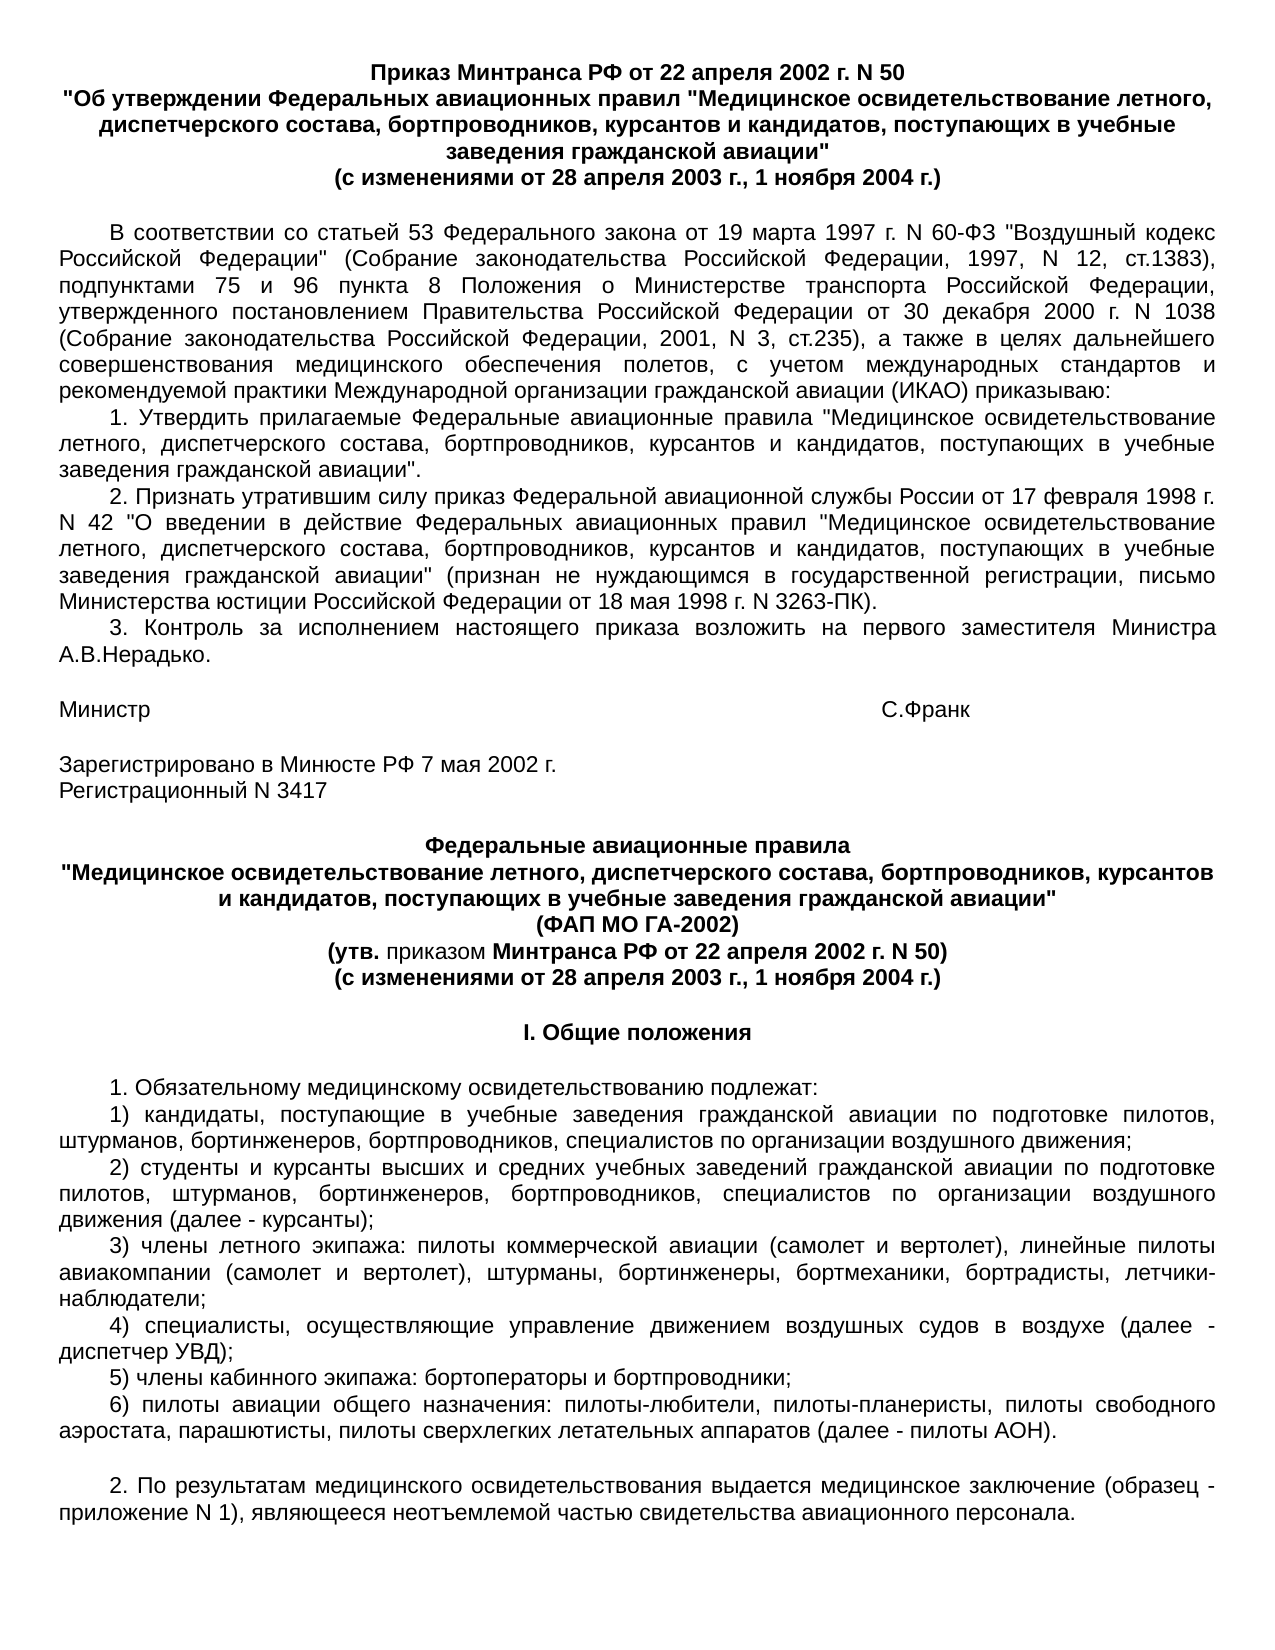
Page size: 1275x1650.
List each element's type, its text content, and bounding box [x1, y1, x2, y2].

text (ФАП МО ГА-2002) [58, 911, 1216, 938]
text 2. По результатам медицинского освидетельствования выдается медицинское заключение (образец - приложение N 1), являющееся неотъемлемой частью свидетельства авиационного персонала. [58, 1472, 1216, 1525]
text 3. Контроль за исполнением настоящего приказа возложить на первого заместителя Министра А.В.Нерадько. [58, 614, 1216, 667]
text 2. Признать утратившим силу приказ Федеральной авиационной службы России от 17 февраля 1998 г. N 42 "О введении в действие Федеральных авиационных правил "Медицинское освидетельствование летного, диспетчерского состава, бортпроводников, курсантов и кандидатов, поступающих в учебные заведения гражданской авиации" (признан не нуждающимся в государственной регистрации, письмо Министерства юстиции Российской Федерации от 18 мая 1998 г. N 3263-ПК). [58, 483, 1216, 614]
text Зарегистрировано в Минюсте РФ 7 мая 2002 г. [58, 751, 1216, 777]
text Приказ Минтранса РФ от 22 апреля 2002 г. N 50 [58, 58, 1216, 85]
text 4) специалисты, осуществляющие управление движением воздушных судов в воздухе (далее - диспетчер УВД); [58, 1312, 1216, 1364]
text (утв. приказом Минтранса РФ от 22 апреля 2002 г. N 50) [58, 938, 1216, 964]
text 6) пилоты авиации общего назначения: пилоты-любители, пилоты-планеристы, пилоты свободного аэростата, парашютисты, пилоты сверхлегких летательных аппаратов (далее - пилоты АОН). [58, 1391, 1216, 1443]
text "Медицинское освидетельствование летного, диспетчерского состава, бортпроводников, курсантов и кандидатов, поступающих в учебные заведения гражданской авиации" [58, 859, 1216, 911]
text (с изменениями от 28 апреля 2003 г., 1 ноября 2004 г.) [58, 964, 1216, 991]
text Федеральные авиационные правила [58, 832, 1216, 859]
text В соответствии со статьей 53 Федерального закона от 19 марта 1997 г. N 60-ФЗ "Воздушный кодекс Российской Федерации" (Собрание законодательства Российской Федерации, 1997, N 12, ст.1383), подпунктами 75 и 96 пункта 8 Положения о Министерстве транспорта Российской Федерации, утвержденного постановлением Правительства Российской Федерации от 30 декабря 2000 г. N 1038 (Собрание законодательства Российской Федерации, 2001, N 3, ст.235), а также в целях дальнейшего совершенствования медицинского обеспечения полетов, с учетом международных стандартов и рекомендуемой практики Международной организации гражданской авиации (ИКАО) приказываю: [58, 219, 1216, 403]
text 1) кандидаты, поступающие в учебные заведения гражданской авиации по подготовке пилотов, штурманов, бортинженеров, бортпроводников, специалистов по организации воздушного движения; [58, 1101, 1216, 1153]
text 1. Обязательному медицинскому освидетельствованию подлежат: [58, 1074, 1216, 1101]
text I. Общие положения [58, 1019, 1216, 1046]
text Регистрационный N 3417 [58, 777, 1216, 804]
text (с изменениями от 28 апреля 2003 г., 1 ноября 2004 г.) [58, 164, 1216, 190]
text "Об утверждении Федеральных авиационных правил "Медицинское освидетельствование летного, диспетчерского состава, бортпроводников, курсантов и кандидатов, поступающих в учебные заведения гражданской авиации" [58, 85, 1216, 164]
text 5) члены кабинного экипажа: бортоператоры и бортпроводники; [58, 1364, 1216, 1391]
text 3) члены летного экипажа: пилоты коммерческой авиации (самолет и вертолет), линейные пилоты авиакомпании (самолет и вертолет), штурманы, бортинженеры, бортмеханики, бортрадисты, летчики-наблюдатели; [58, 1232, 1216, 1312]
text Министр С.Франк [58, 696, 1216, 722]
text 2) студенты и курсанты высших и средних учебных заведений гражданской авиации по подготовке пилотов, штурманов, бортинженеров, бортпроводников, специалистов по организации воздушного движения (далее - курсанты); [58, 1153, 1216, 1232]
text 1. Утвердить прилагаемые Федеральные авиационные правила "Медицинское освидетельствование летного, диспетчерского состава, бортпроводников, курсантов и кандидатов, поступающих в учебные заведения гражданской авиации". [58, 403, 1216, 483]
